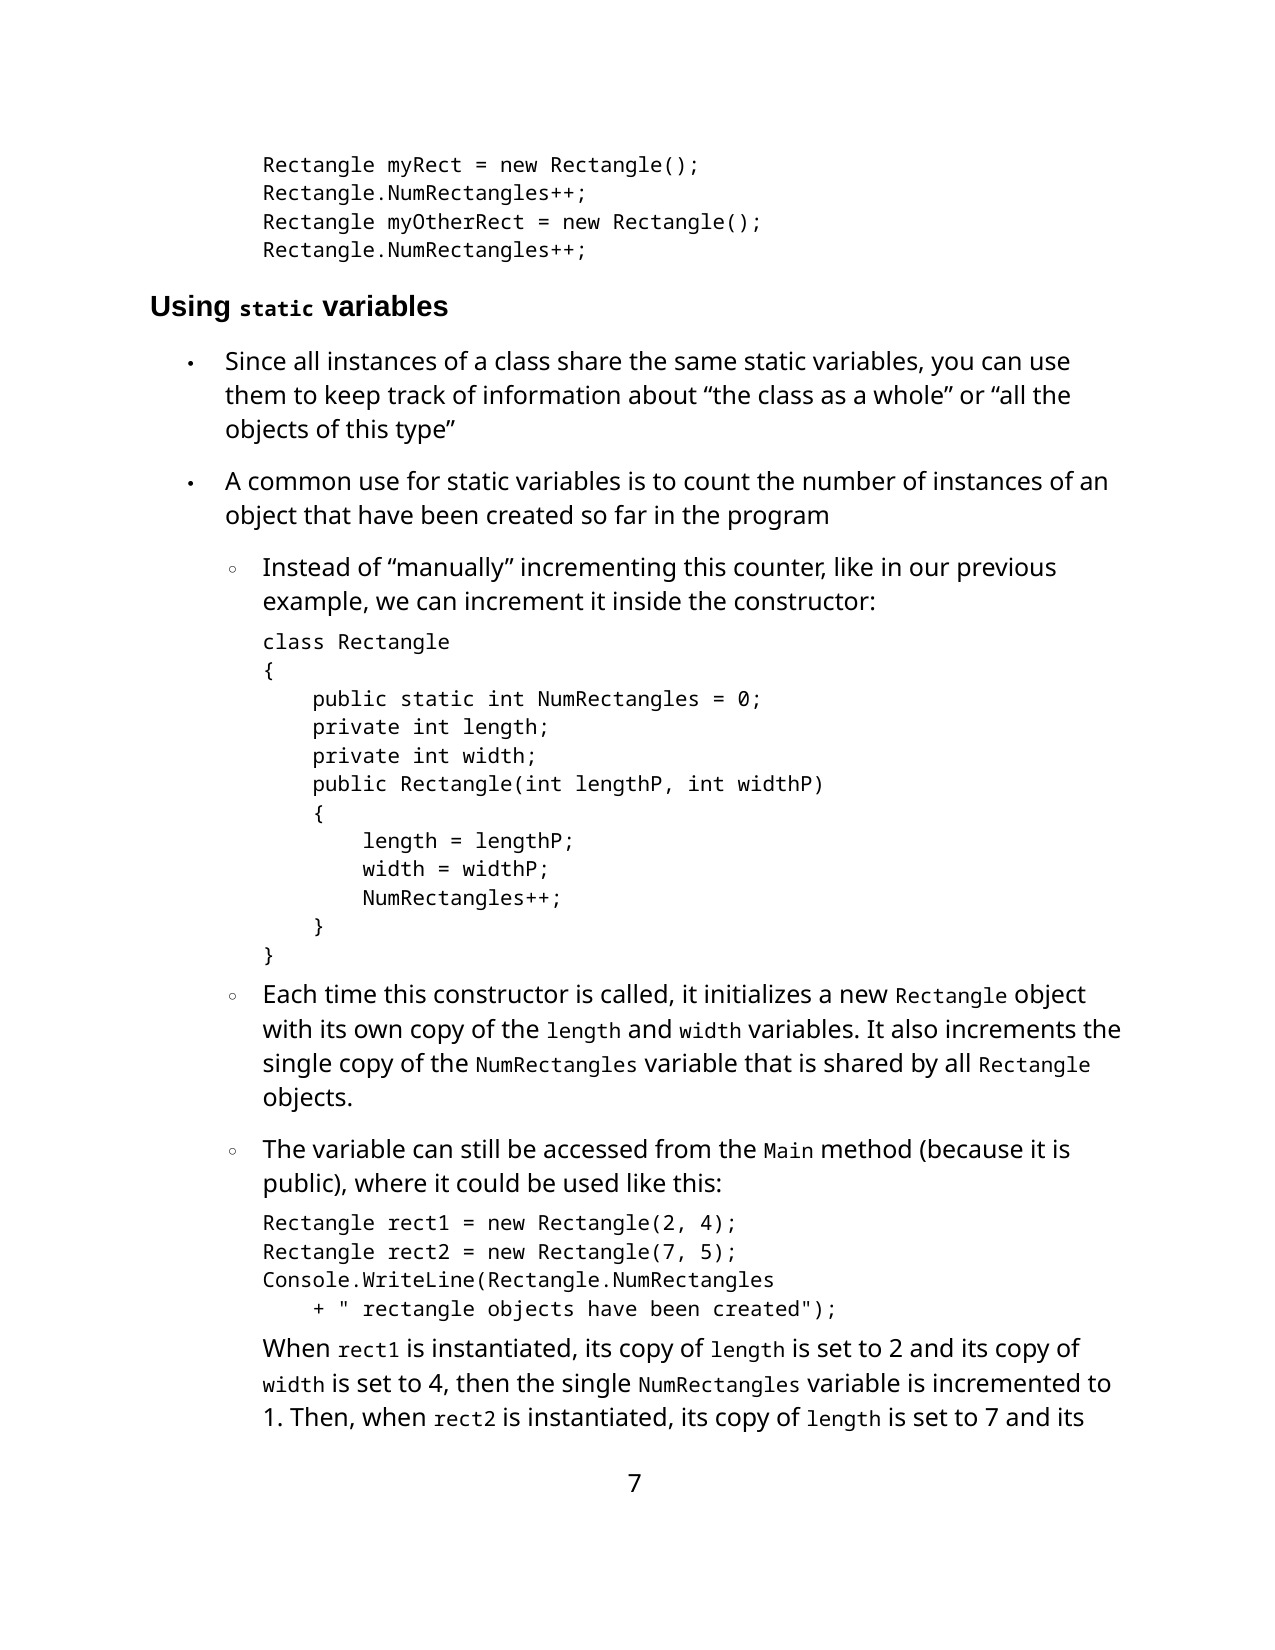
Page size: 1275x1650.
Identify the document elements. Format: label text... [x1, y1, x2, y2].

list public static int NumRectangles = 0; [225, 684, 1125, 712]
list public Rectangle(int lengthP, int widthP) [225, 769, 1125, 798]
list Since all instances of a class share the same static variables, you can use them to keep track of information about “the class as a whole” or “all the objects of this type” [187, 344, 1125, 446]
list Rectangle myRect = new Rectangle(); [225, 150, 1125, 178]
list private int width; [225, 741, 1125, 769]
list Rectangle myOtherRect = new Rectangle(); [225, 207, 1125, 235]
list The variable can still be accessed from the Main method (because it is public), where it could be used like this: [225, 1131, 1125, 1199]
subtitle Using static variables [150, 289, 1125, 322]
list { [225, 798, 1125, 826]
list A common use for static variables is to count the number of instances of an object that have been created so far in the program [187, 464, 1125, 532]
list When rect1 is instantiated, its copy of length is set to 2 and its copy of width is set to 4, then the single NumRectangles variable is incremented to 1. Then, when rect2 is instantiated, its copy of length is set to 7 and its [225, 1331, 1125, 1433]
list Rectangle rect2 = new Rectangle(7, 5); [225, 1237, 1125, 1265]
list Rectangle.NumRectangles++; [225, 178, 1125, 207]
list width = widthP; [225, 854, 1125, 883]
list NumRectangles++; [225, 883, 1125, 911]
list Rectangle rect1 = new Rectangle(2, 4); [225, 1208, 1125, 1237]
list + " rectangle objects have been created"); [225, 1294, 1125, 1322]
list { [225, 655, 1125, 684]
list Instead of “manually” incrementing this counter, like in our previous example, we can increment it inside the constructor: [225, 550, 1125, 618]
list Rectangle.NumRectangles++; [225, 235, 1125, 264]
list Console.WriteLine(Rectangle.NumRectangles [225, 1265, 1125, 1294]
list length = lengthP; [225, 826, 1125, 854]
list } [225, 911, 1125, 940]
list Each time this constructor is called, it initializes a new Rectangle object with its own copy of the length and width variables. It also increments the single copy of the NumRectangles variable that is shared by all Rectangle objects. [225, 977, 1125, 1113]
list private int length; [225, 712, 1125, 741]
list class Rectangle [225, 627, 1125, 655]
list } [225, 940, 1125, 968]
